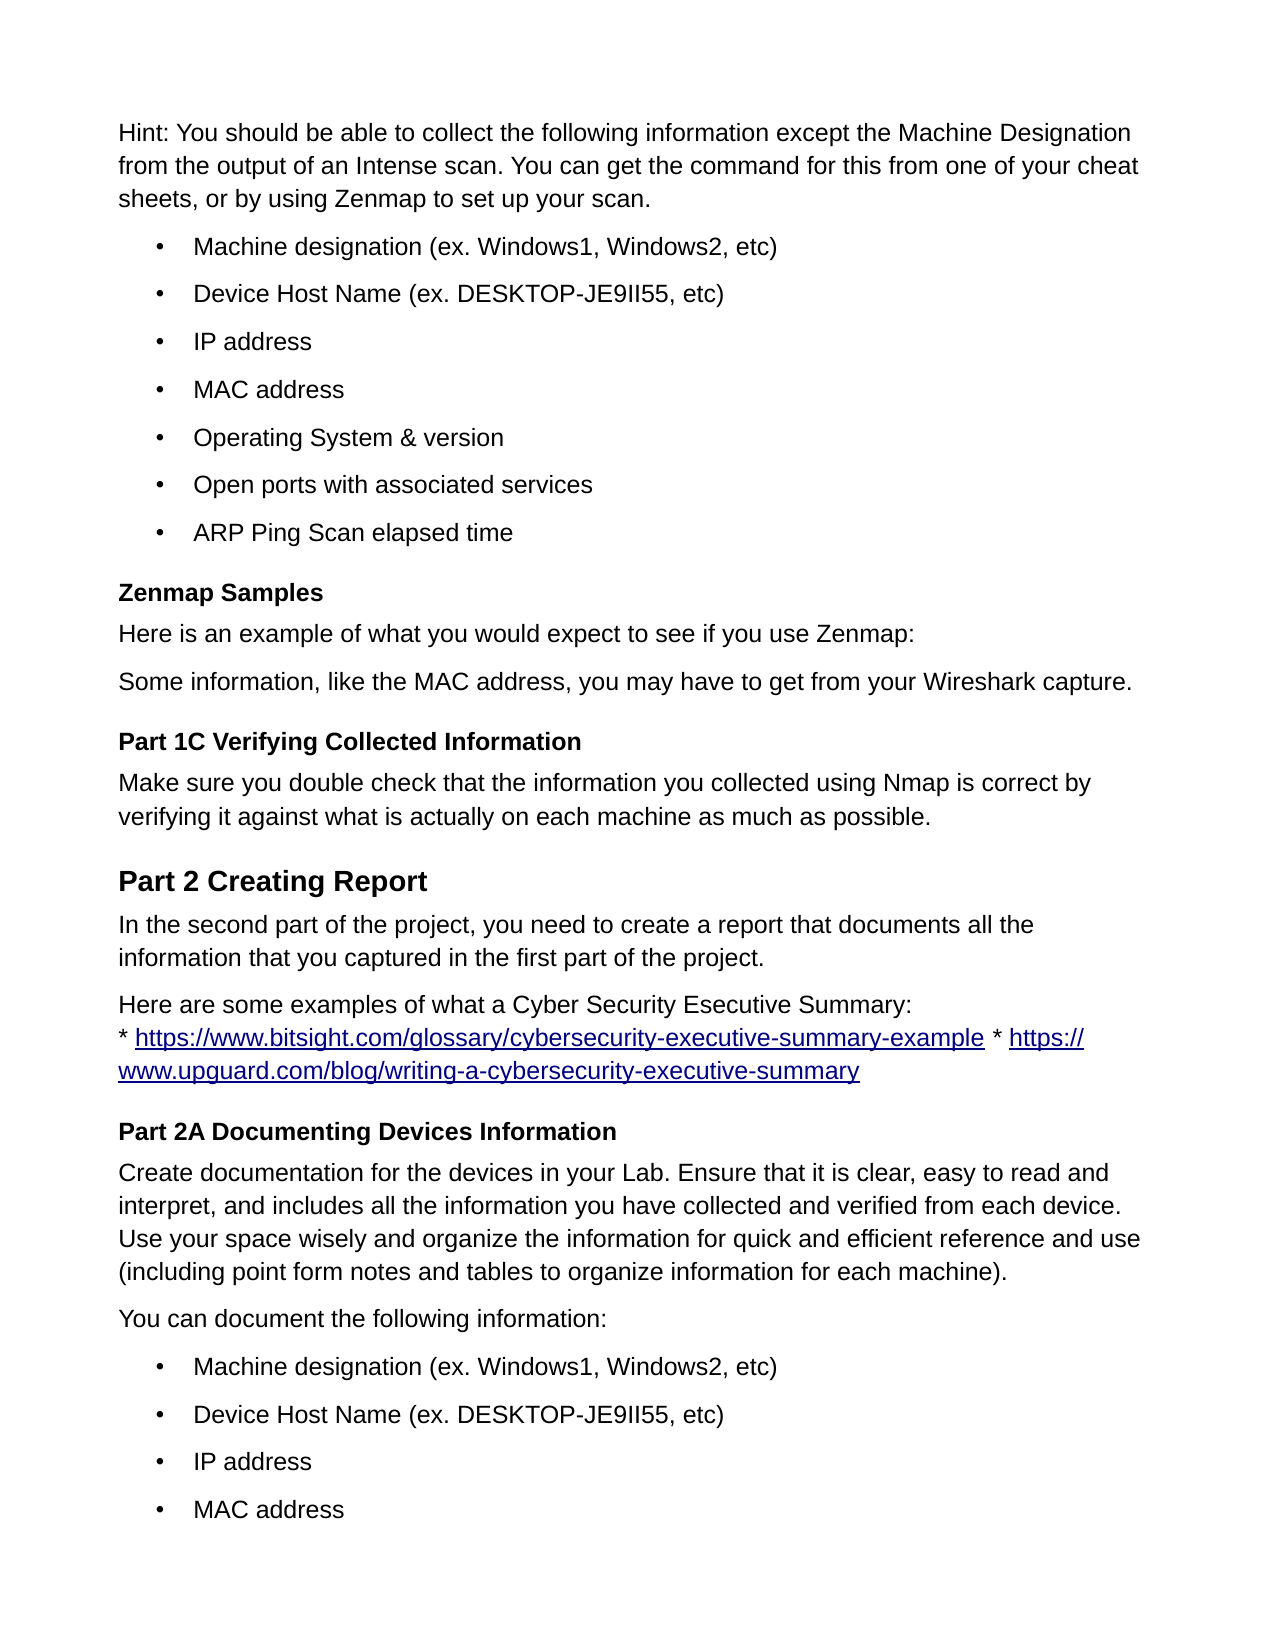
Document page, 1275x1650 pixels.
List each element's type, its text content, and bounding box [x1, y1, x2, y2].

text In the second part of the project, you need to create a report that documents all the information that you captured in the first part of the project. [118, 910, 1157, 971]
list Device Host Name (ex. DESKTOP-JE9II55, etc) [156, 1400, 1157, 1428]
list Machine designation (ex. Windows1, Windows2, etc) [156, 232, 1157, 261]
list Device Host Name (ex. DESKTOP-JE9II55, etc) [156, 279, 1157, 308]
text Here is an example of what you would expect to see if you use Zenmap: [118, 619, 1157, 648]
list ARP Ping Scan elapsed time [156, 518, 1157, 547]
text You can document the following information: [118, 1304, 1157, 1333]
list MAC address [156, 375, 1157, 404]
text Create documentation for the devices in your Lab. Ensure that it is clear, easy to read and interpret, and includes all the information you have collected and verified from each device. Use your space wisely and organize the information for quick and efficient reference and use (including point form notes and tables to organize information for each machine). [118, 1158, 1157, 1286]
text Hint: You should be able to collect the following information except the Machine Designation from the output of an Intense scan. You can get the command for this from one of your cheat sheets, or by using Zenmap to set up your scan. [118, 118, 1157, 213]
text Here are some examples of what a Cyber Security Esecutive Summary: * https://www.bitsight.com/glossary/cybersecurity-executive-summary-example * https://www.upguard.com/blog/writing-a-cybersecurity-executive-summary [118, 990, 1157, 1085]
list IP address [156, 1447, 1157, 1476]
text Some information, like the MAC address, you may have to get from your Wireshark capture. [118, 667, 1157, 696]
subtitle Zenmap Samples [118, 578, 1157, 607]
list MAC address [156, 1495, 1157, 1524]
list Open ports with associated services [156, 470, 1157, 499]
list IP address [156, 327, 1157, 356]
list Machine designation (ex. Windows1, Windows2, etc) [156, 1352, 1157, 1381]
list Operating System & version [156, 423, 1157, 451]
subtitle Part 2A Documenting Devices Information [118, 1116, 1157, 1145]
subtitle Part 2 Creating Report [118, 864, 1157, 897]
subtitle Part 1C Verifying Collected Information [118, 727, 1157, 756]
text Make sure you double check that the information you collected using Nmap is correct by verifying it against what is actually on each machine as much as possible. [118, 768, 1157, 830]
